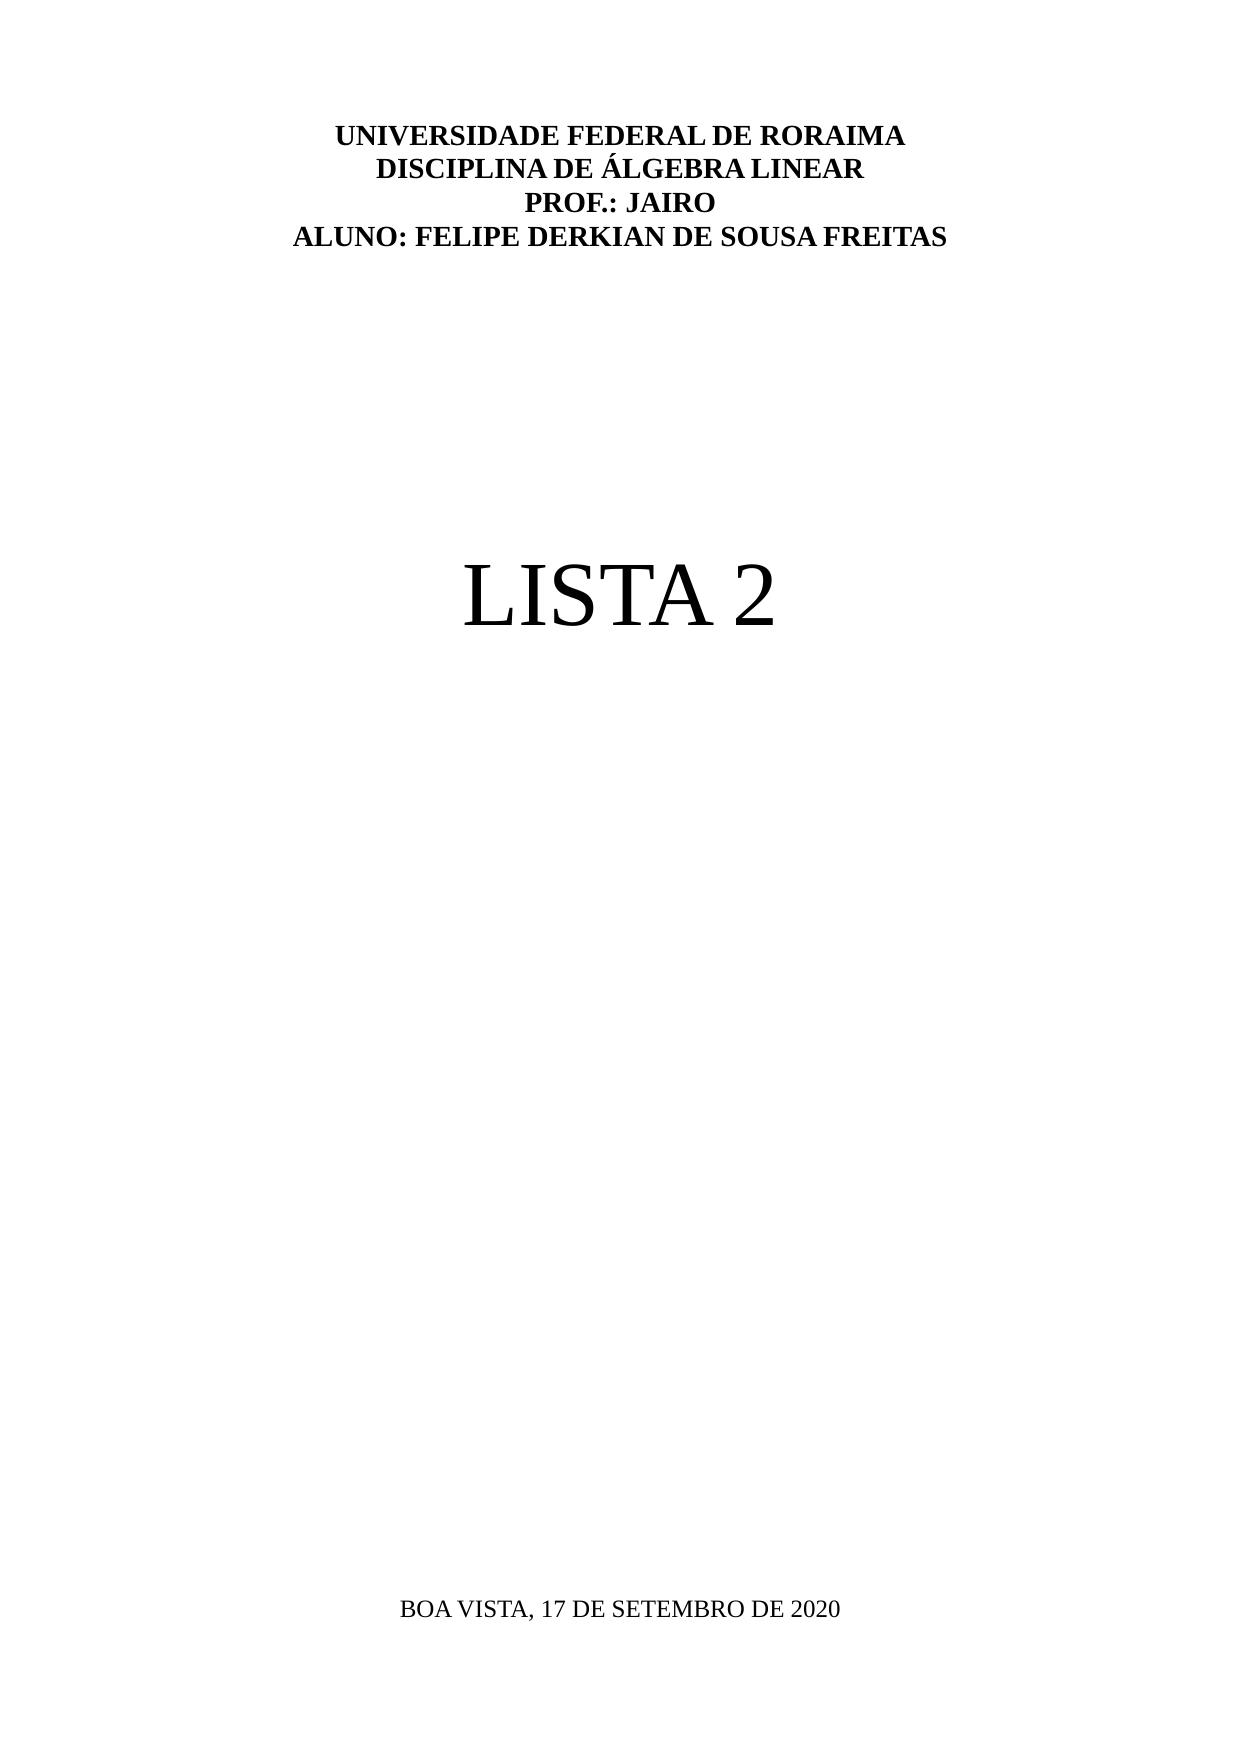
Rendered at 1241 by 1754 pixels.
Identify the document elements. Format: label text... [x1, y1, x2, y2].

text BOA VISTA, 17 DE SETEMBRO DE 2020 [118, 1594, 1122, 1623]
text ALUNO: FELIPE DERKIAN DE SOUSA FREITAS [118, 219, 1122, 252]
text DISCIPLINA DE ÁLGEBRA LINEAR [118, 152, 1122, 185]
text LISTA 2 [118, 540, 1122, 645]
text PROF.: JAIRO [118, 185, 1122, 219]
text UNIVERSIDADE FEDERAL DE RORAIMA [118, 118, 1122, 152]
